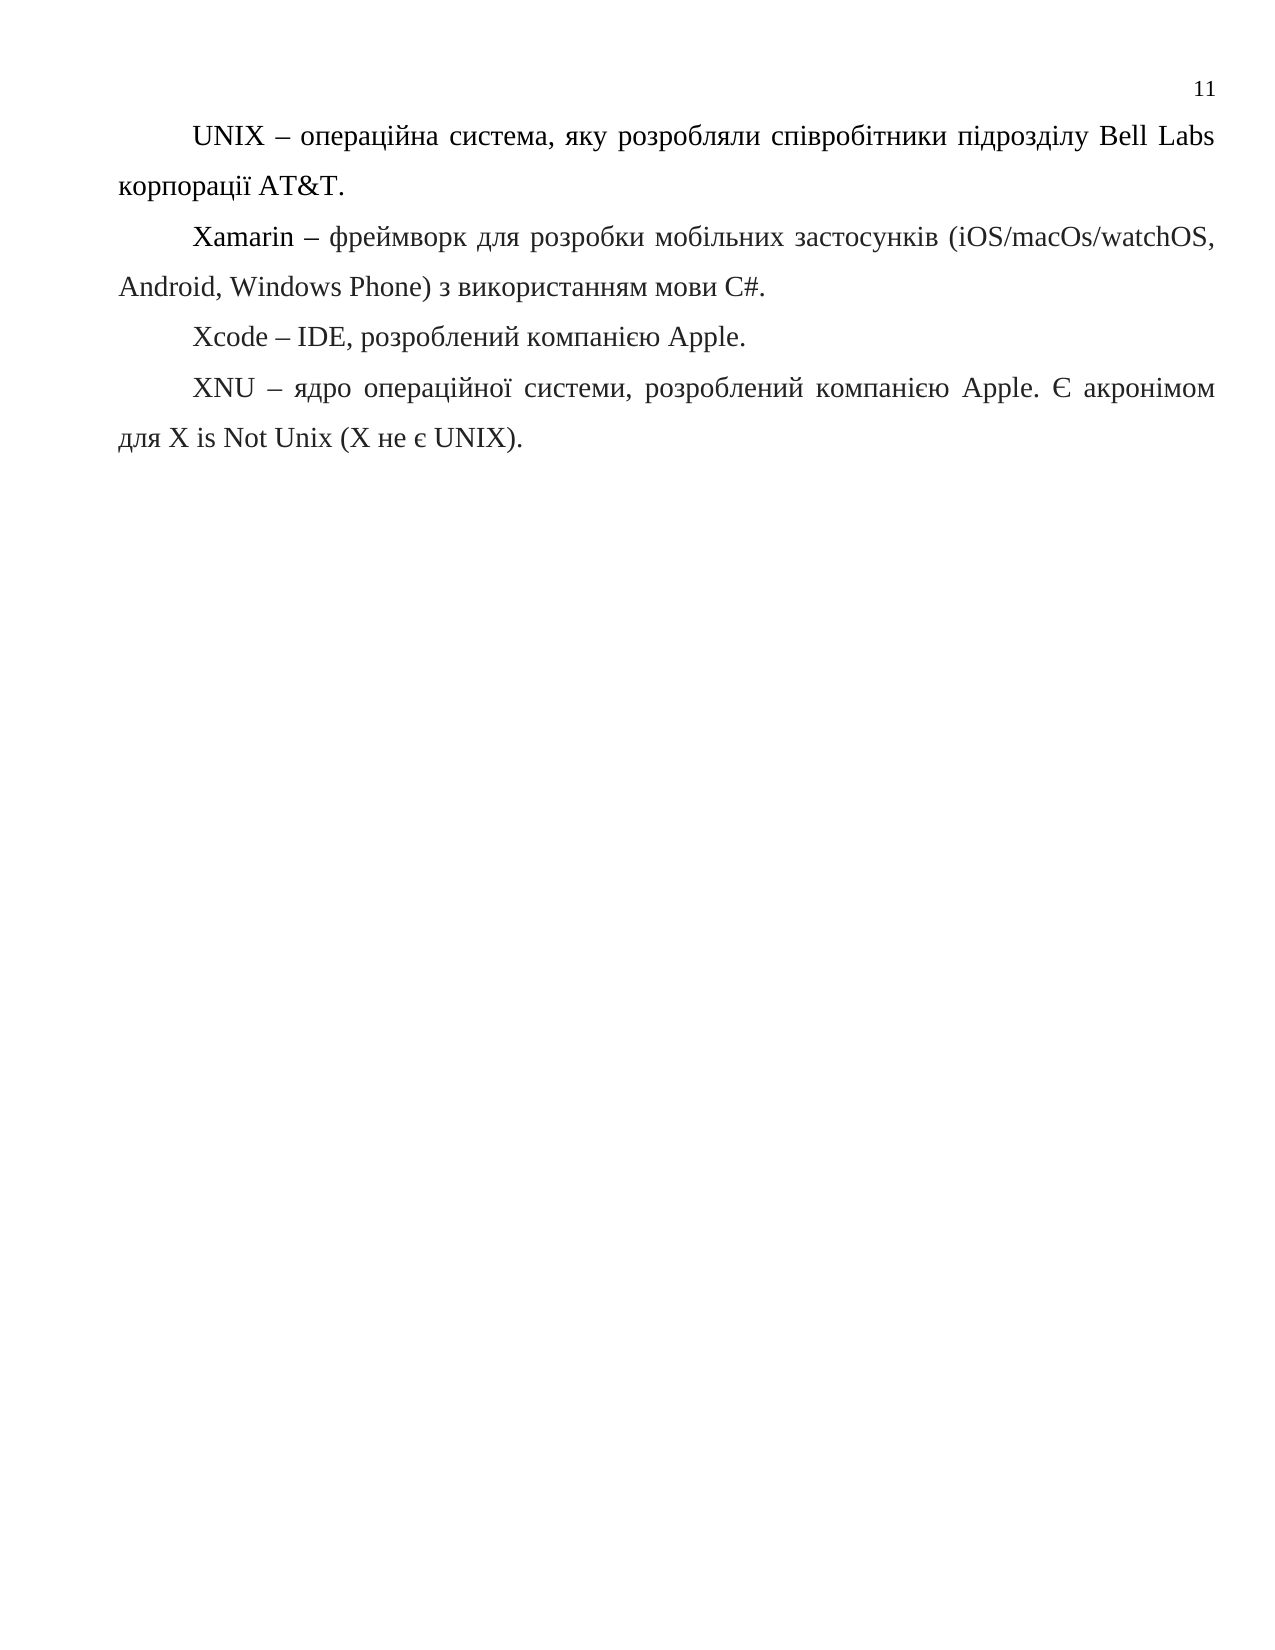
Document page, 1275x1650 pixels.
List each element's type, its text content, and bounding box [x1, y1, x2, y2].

text XNU – ядро операційної системи, розроблений компанією Apple. Є акронімом для X is Not Unix (X не є UNIX). [118, 370, 1216, 453]
text Xcode – IDE, розроблений компанією Apple. [118, 319, 1216, 353]
text UNIX – операційна система, яку розробляли співробітники підрозділу Bell Labs корпорації AT&T. [118, 118, 1216, 202]
text Xamarin – фреймворк для розробки мобільних застосунків (iOS/macOs/watchOS, Android, Windows Phone) з використанням мови C#. [118, 219, 1216, 303]
